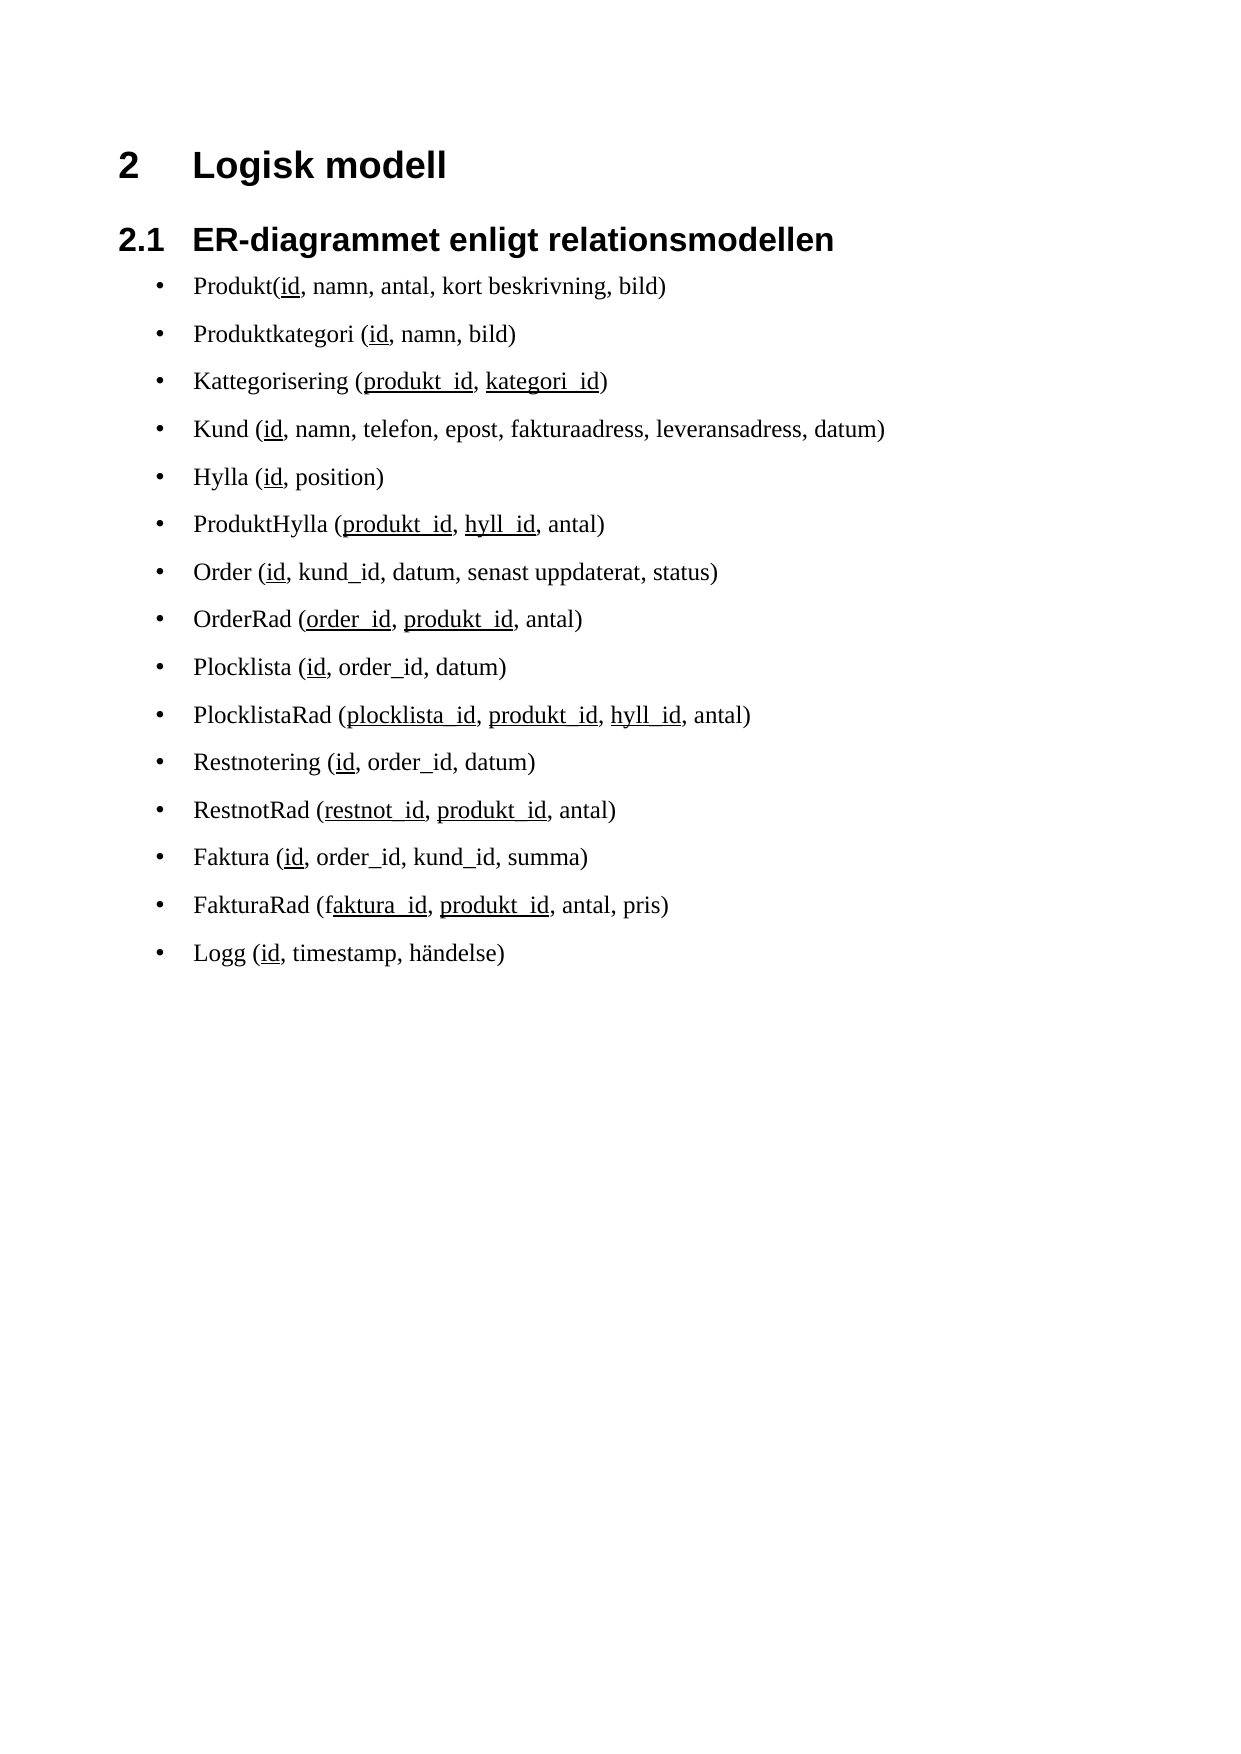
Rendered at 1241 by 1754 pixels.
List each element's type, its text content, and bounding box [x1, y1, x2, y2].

list Produkt(id, namn, antal, kort beskrivning, bild) [156, 271, 1122, 300]
list Produktkategori (id, namn, bild) [156, 319, 1122, 348]
list PlocklistaRad (plocklista_id, produkt_id, hyll_id, antal) [156, 700, 1122, 728]
list FakturaRad (faktura_id, produkt_id, antal, pris) [156, 890, 1122, 919]
list Faktura (id, order_id, kund_id, summa) [156, 842, 1122, 871]
list ProduktHylla (produkt_id, hyll_id, antal) [156, 509, 1122, 538]
list RestnotRad (restnot_id, produkt_id, antal) [156, 795, 1122, 824]
list OrderRad (order_id, produkt_id, antal) [156, 604, 1122, 633]
list Kattegorisering (produkt_id, kategori_id) [156, 366, 1122, 395]
list Logg (id, timestamp, händelse) [156, 938, 1122, 966]
subtitle ER-diagrammet enligt relationsmodellen [118, 220, 1122, 259]
list Restnotering (id, order_id, datum) [156, 747, 1122, 776]
list Hylla (id, position) [156, 462, 1122, 490]
list Order (id, kund_id, datum, senast uppdaterat, status) [156, 557, 1122, 586]
subtitle Logisk modell [118, 143, 1122, 187]
list Kund (id, namn, telefon, epost, fakturaadress, leveransadress, datum) [156, 414, 1122, 443]
list Plocklista (id, order_id, datum) [156, 652, 1122, 681]
